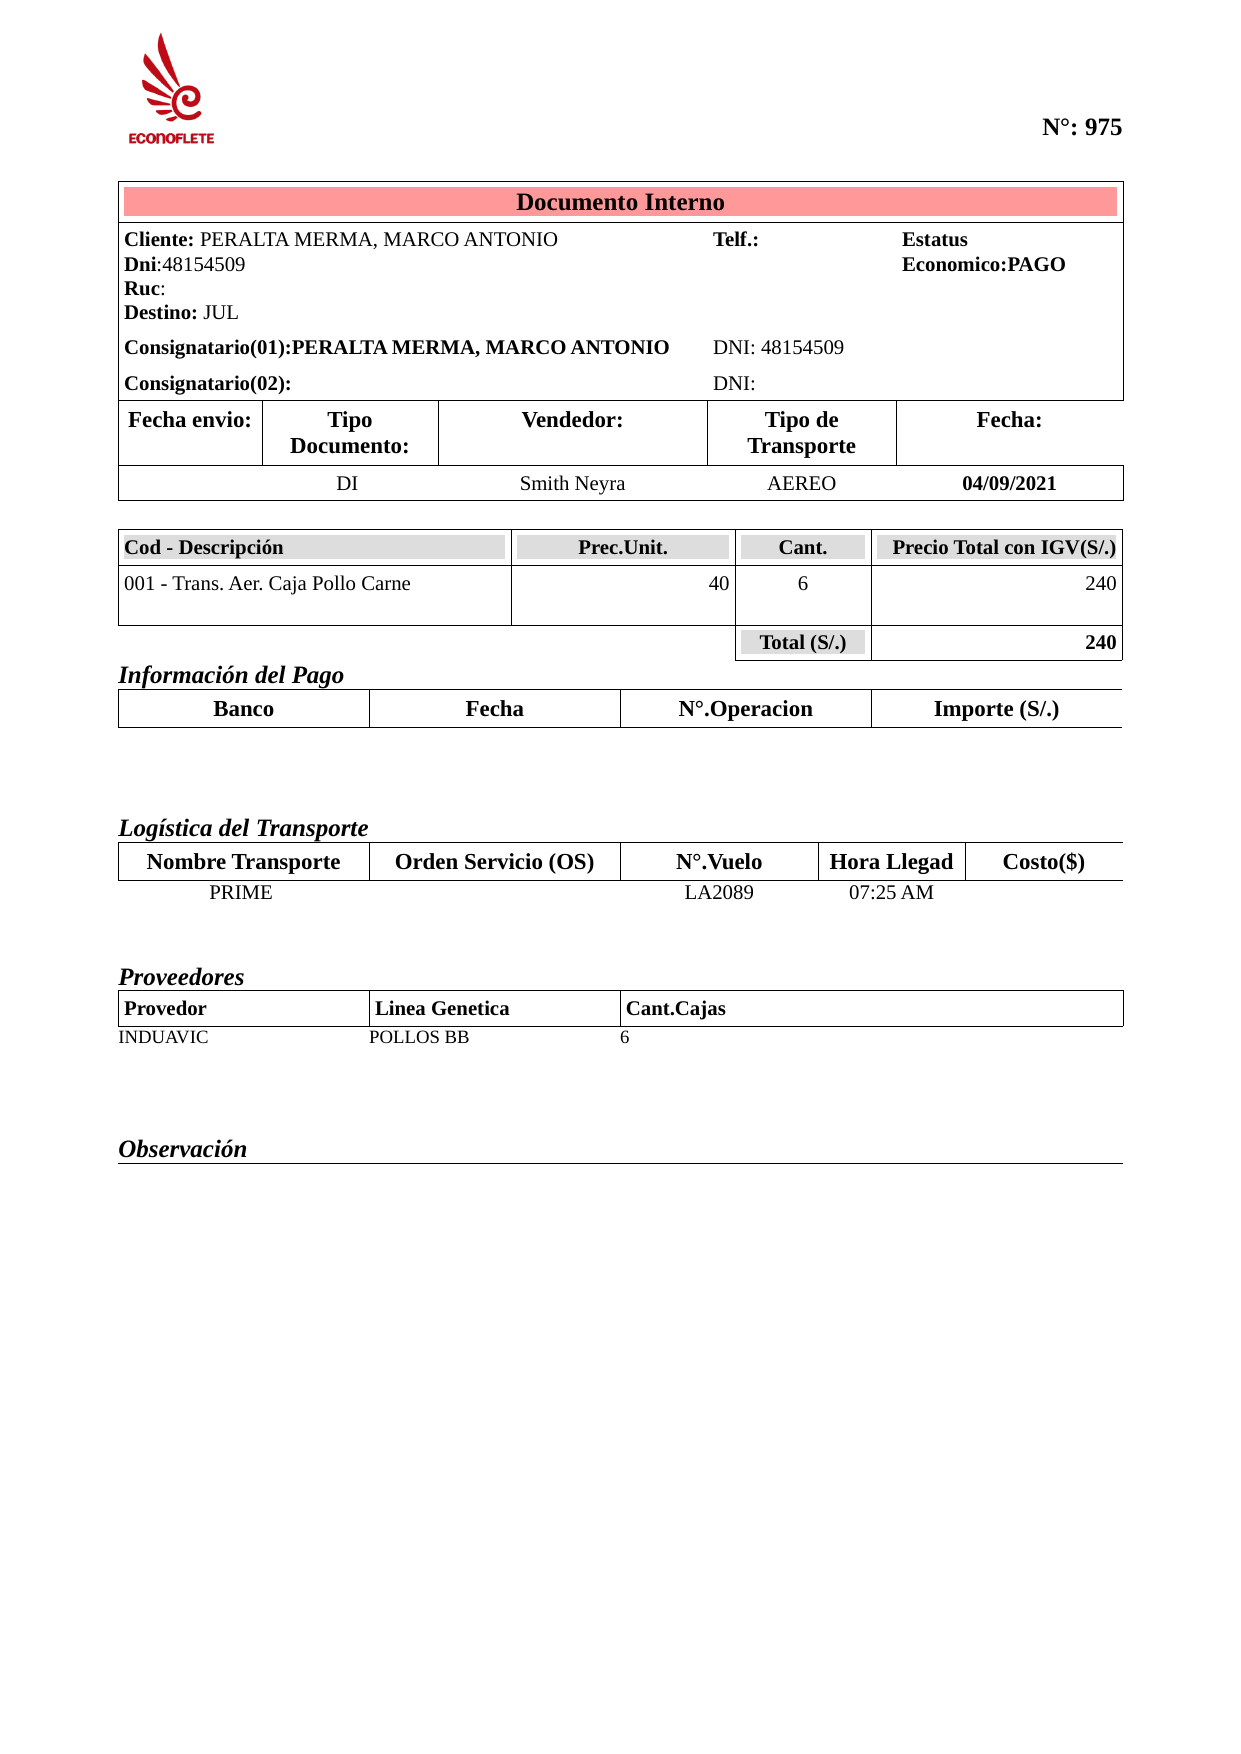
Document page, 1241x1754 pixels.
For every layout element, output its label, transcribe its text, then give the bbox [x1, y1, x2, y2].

table_header Documento Interno [119, 182, 1123, 222]
table_cell LA2089 [620, 881, 818, 904]
table_cell [369, 1069, 620, 1091]
table_cell [118, 1091, 369, 1112]
table_cell 240 [872, 566, 1122, 624]
table_cell [369, 728, 620, 756]
table_cell Smith Neyra [438, 466, 707, 500]
table_cell 240 [872, 626, 1122, 660]
table_cell [369, 756, 620, 784]
table_cell DNI: [707, 365, 1123, 400]
table_cell [369, 1091, 620, 1112]
table_cell Estatus Economico:PAGO [896, 223, 1123, 329]
table_cell AEREO [707, 466, 896, 500]
table_cell [118, 785, 369, 813]
table_cell [620, 1112, 1123, 1134]
table_header Banco [119, 690, 369, 727]
text Proveedores [118, 962, 1122, 990]
table_cell Consignatario(01):PERALTA MERMA, MARCO ANTONIO [119, 329, 707, 365]
table_cell Vendedor: [439, 401, 707, 465]
picture [118, 32, 225, 144]
table_cell [620, 756, 871, 784]
table_cell [369, 933, 620, 962]
table_cell [871, 785, 1122, 813]
table_cell [818, 933, 965, 962]
table_cell [511, 626, 735, 660]
table_header Precio Total con IGV(S/.) [872, 530, 1122, 565]
table_header Linea Genetica [370, 991, 620, 1026]
table_cell [369, 881, 620, 904]
table_cell Telf.: [707, 223, 896, 329]
table_cell Fecha envio: [119, 401, 262, 465]
table_cell [369, 904, 620, 933]
table_header Nombre Transporte [119, 843, 369, 880]
table_cell Tipo Documento: [263, 401, 438, 465]
table_cell 001 - Trans. Aer. Caja Pollo Carne [119, 566, 511, 624]
table_header Costo($) [966, 843, 1123, 880]
table_header Cant.Cajas [621, 991, 1123, 1026]
table_cell [118, 933, 369, 962]
table_cell 6 [620, 1027, 1123, 1048]
table_cell Tipo de Transporte [708, 401, 896, 465]
table_cell [369, 1048, 620, 1069]
table_cell [620, 933, 818, 962]
table_cell Fecha: [897, 401, 1123, 465]
table_cell [118, 728, 369, 756]
table_cell [118, 756, 369, 784]
table_cell [118, 1112, 369, 1134]
table_cell Consignatario(02): [119, 365, 707, 400]
table_header [118, 1164, 1123, 1187]
table_cell 6 [736, 566, 871, 624]
table_header N°.Vuelo [621, 843, 818, 880]
table_cell Cliente: PERALTA MERMA, MARCO ANTONIO Dni:48154509 Ruc: Destino: JUL [119, 223, 707, 329]
table_cell 40 [512, 566, 735, 624]
table_cell [369, 1112, 620, 1134]
table_header Cant. [736, 530, 871, 565]
table_header Provedor [119, 991, 369, 1026]
text Logística del Transporte [118, 813, 1122, 842]
table_cell DI [262, 466, 438, 500]
table_cell [965, 904, 1123, 933]
table_cell 07:25 AM [818, 881, 965, 904]
table_cell Total (S/.) [736, 626, 871, 660]
table_cell [871, 756, 1122, 784]
table_cell [119, 466, 262, 500]
table_header Hora Llegad [819, 843, 965, 880]
table_cell [620, 728, 871, 756]
table_cell POLLOS BB [369, 1027, 620, 1048]
table_header Cod - Descripción [119, 530, 511, 565]
table_cell [369, 785, 620, 813]
table_cell [965, 933, 1123, 962]
text Información del Pago [118, 660, 1122, 689]
table_cell [620, 1048, 1123, 1069]
table_cell DNI: 48154509 [707, 329, 1123, 365]
table_header Orden Servicio (OS) [370, 843, 620, 880]
table_header N°.Operacion [621, 690, 871, 727]
table_header Prec.Unit. [512, 530, 735, 565]
table_cell [118, 1069, 369, 1091]
table_cell [620, 1091, 1123, 1112]
table_cell [620, 785, 871, 813]
table_cell [118, 626, 511, 660]
table_cell [620, 1069, 1123, 1091]
table_header Fecha [370, 690, 620, 727]
table_header Importe (S/.) [872, 690, 1122, 727]
table_cell PRIME [118, 881, 369, 904]
table_cell [620, 904, 818, 933]
table_cell [118, 904, 369, 933]
text Observación [118, 1134, 1122, 1163]
table_cell 04/09/2021 [896, 466, 1123, 500]
table_cell [118, 1048, 369, 1069]
table_cell [871, 728, 1122, 756]
table_cell INDUAVIC [118, 1027, 369, 1048]
table_cell [965, 881, 1123, 904]
table_cell [818, 904, 965, 933]
